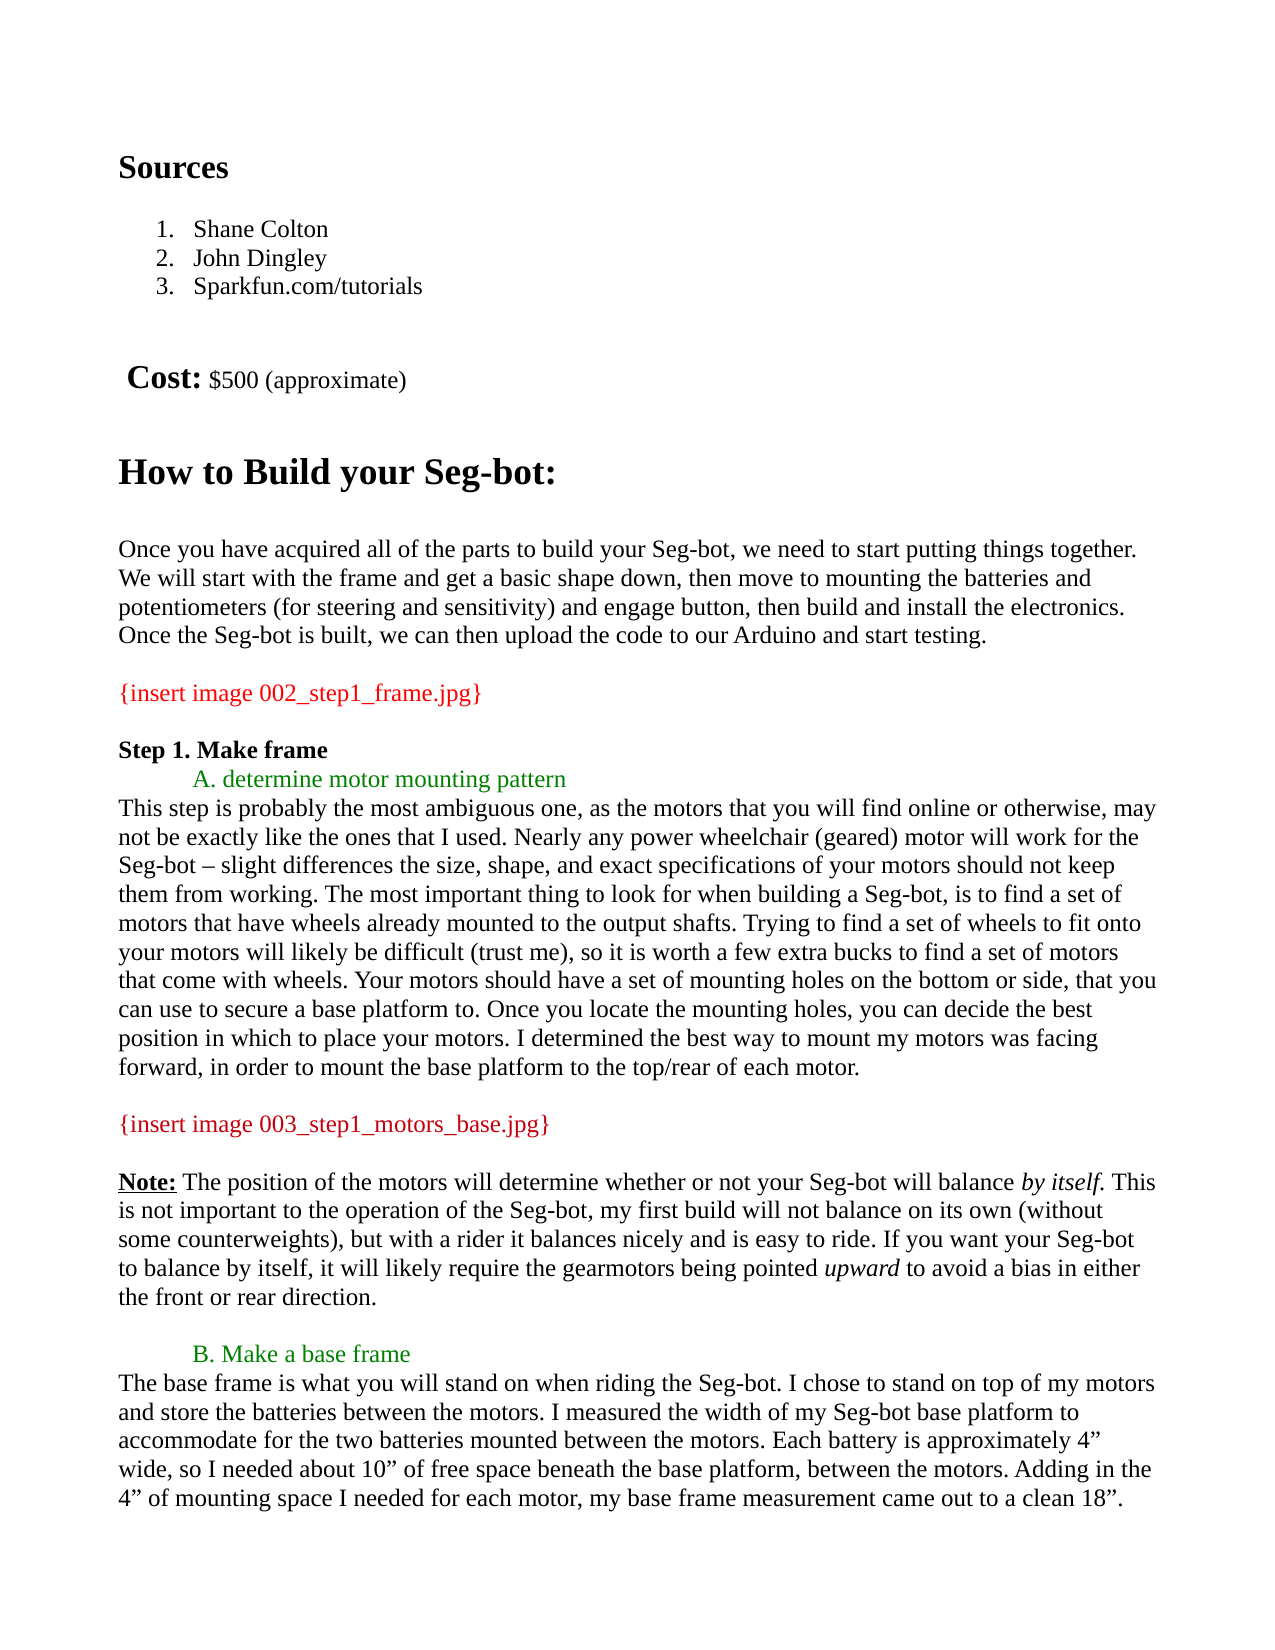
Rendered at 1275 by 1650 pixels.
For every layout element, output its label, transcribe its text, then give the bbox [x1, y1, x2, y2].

text This step is probably the most ambiguous one, as the motors that you will find online or otherwise, may not be exactly like the ones that I used. Nearly any power wheelchair (geared) motor will work for the Seg-bot – slight differences the size, shape, and exact specifications of your motors should not keep them from working. The most important thing to look for when building a Seg-bot, is to find a set of motors that have wheels already mounted to the output shafts. Trying to find a set of wheels to fit onto your motors will likely be difficult (trust me), so it is worth a few extra bucks to find a set of motors that come with wheels. Your motors should have a set of mounting holes on the bottom or side, that you can use to secure a base platform to. Once you locate the mounting holes, you can decide the best position in which to place your motors. I determined the best way to mount my motors was facing forward, in order to mount the base platform to the top/rear of each motor. [118, 793, 1157, 1080]
text The base frame is what you will stand on when riding the Seg-bot. I chose to stand on top of my motors and store the batteries between the motors. I measured the width of my Seg-bot base platform to accommodate for the two batteries mounted between the motors. Each battery is approximately 4” wide, so I needed about 10” of free space beneath the base platform, between the motors. Adding in the 4” of mounting space I needed for each motor, my base frame measurement came out to a clean 18”. [118, 1368, 1157, 1512]
text B. Make a base frame [118, 1339, 1157, 1368]
text Cost: $500 (approximate) [118, 358, 1157, 396]
list John Dingley [156, 243, 1157, 271]
text A. determine motor mounting pattern [118, 764, 1157, 793]
text Sources [118, 147, 1157, 185]
subtitle How to Build your Seg-bot: [118, 450, 1157, 493]
text {insert image 002_step1_frame.jpg} [118, 678, 1157, 707]
text Step 1. Make frame [118, 735, 1157, 764]
list Sparkfun.com/tutorials [156, 271, 1157, 300]
text Once you have acquired all of the parts to build your Seg-bot, we need to start putting things together. We will start with the frame and get a basic shape down, then move to mounting the batteries and potentiometers (for steering and sensitivity) and engage button, then build and install the electronics. Once the Seg-bot is built, we can then upload the code to our Arduino and start testing. [118, 534, 1157, 649]
text {insert image 003_step1_motors_base.jpg} [118, 1109, 1157, 1138]
list Shane Colton [156, 214, 1157, 243]
text Note: The position of the motors will determine whether or not your Seg-bot will balance by itself. This is not important to the operation of the Seg-bot, my first build will not balance on its own (without some counterweights), but with a rider it balances nicely and is easy to ride. If you want your Seg-bot to balance by itself, it will likely require the gearmotors being pointed upward to avoid a bias in either the front or rear direction. [118, 1167, 1157, 1310]
